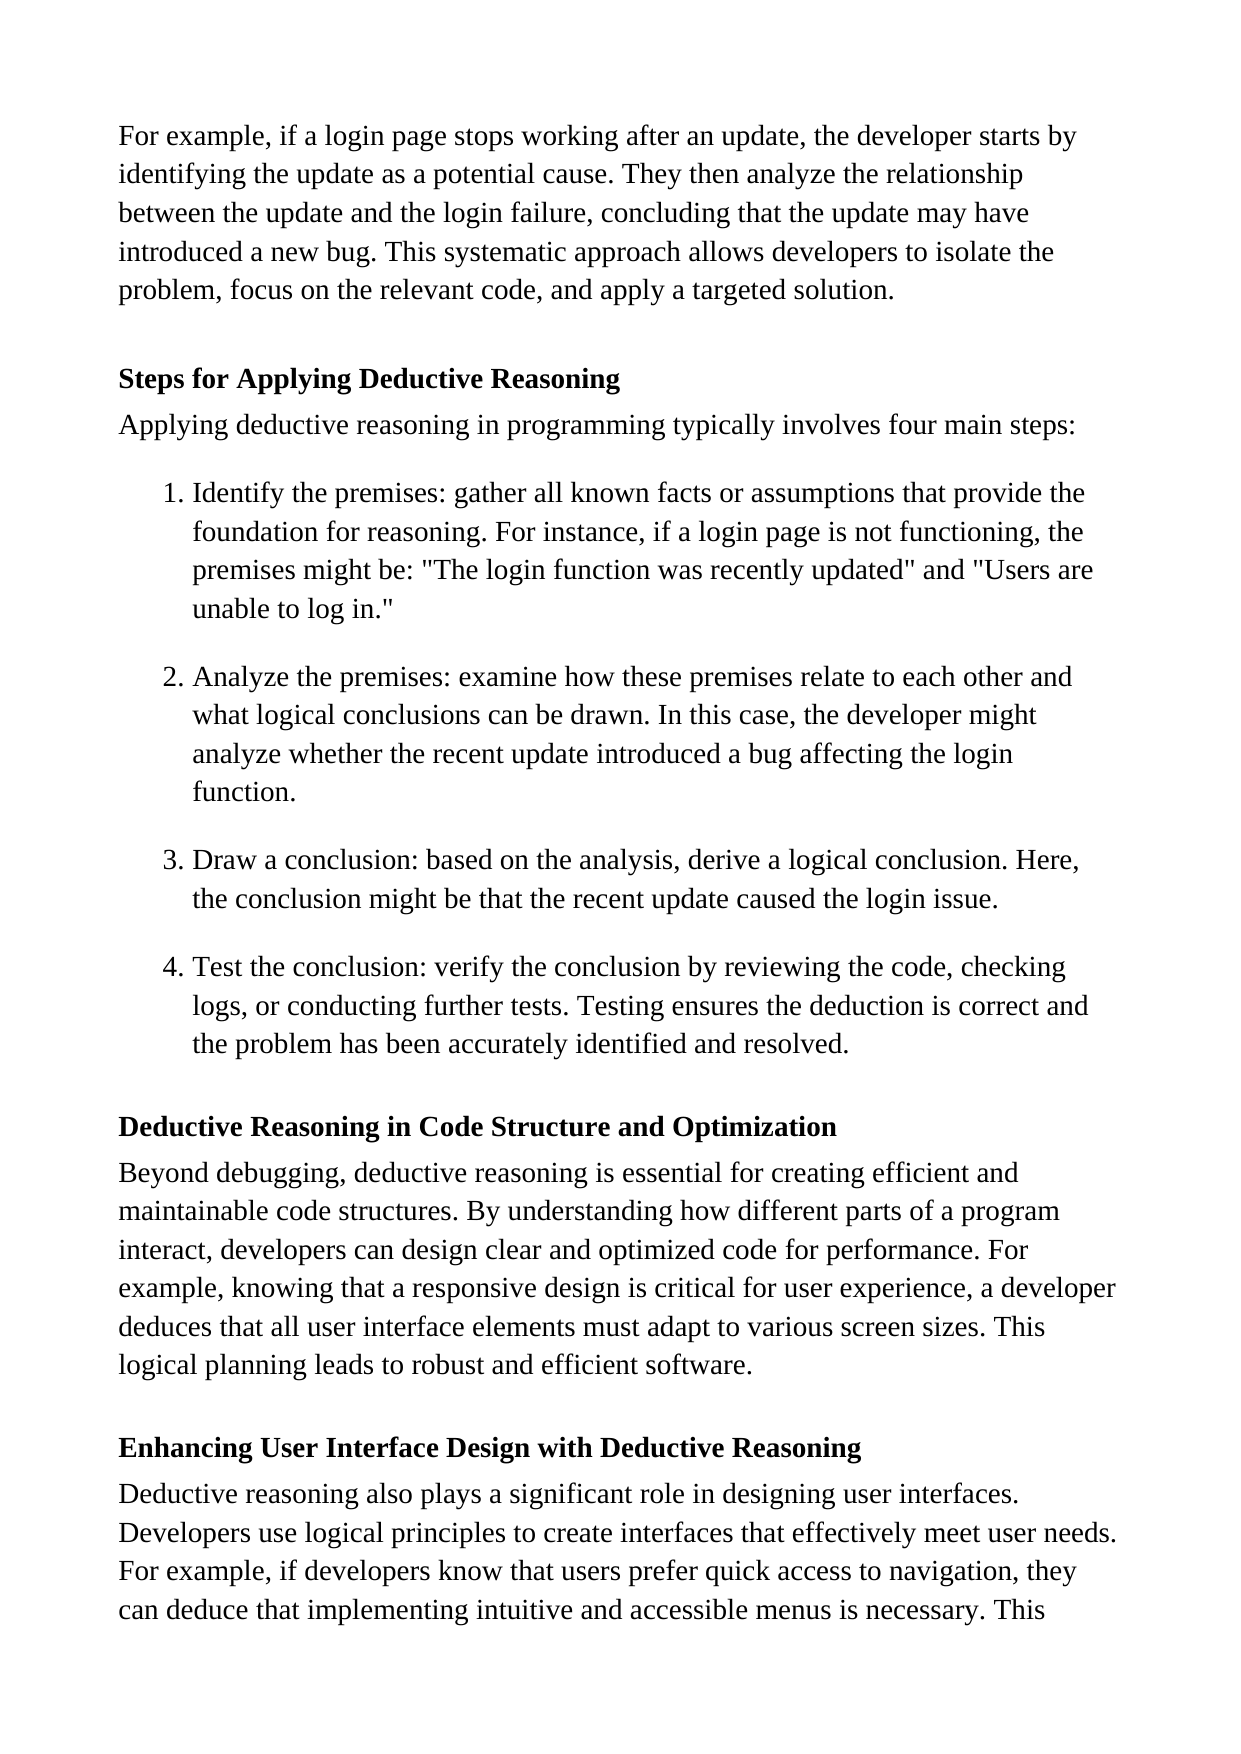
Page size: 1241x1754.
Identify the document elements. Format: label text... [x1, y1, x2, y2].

text Applying deductive reasoning in programming typically involves four main steps: [118, 407, 1122, 441]
subtitle Enhancing User Interface Design with Deductive Reasoning [118, 1430, 1122, 1464]
list Test the conclusion: verify the conclusion by reviewing the code, checking logs, or conducting further tests. Testing ensures the deduction is correct and the problem has been accurately identified and resolved. [162, 949, 1122, 1060]
list Analyze the premises: examine how these premises relate to each other and what logical conclusions can be drawn. In this case, the developer might analyze whether the recent update introduced a bug affecting the login function. [162, 659, 1122, 808]
text Deductive reasoning also plays a significant role in designing user interfaces. Developers use logical principles to create interfaces that effectively meet user needs. For example, if developers know that users prefer quick access to navigation, they can deduce that implementing intuitive and accessible menus is necessary. This [118, 1476, 1122, 1625]
subtitle Steps for Applying Deductive Reasoning [118, 361, 1122, 395]
text For example, if a login page stops working after an update, the developer starts by identifying the update as a potential cause. They then analyze the relationship between the update and the login failure, concluding that the update may have introduced a new bug. This systematic approach allows developers to isolate the problem, focus on the relevant code, and apply a targeted solution. [118, 118, 1122, 306]
list Identify the premises: gather all known facts or assumptions that provide the foundation for reasoning. For instance, if a login page is not functioning, the premises might be: "The login function was recently updated" and "Users are unable to log in." [162, 475, 1122, 624]
list Draw a conclusion: based on the analysis, derive a logical conclusion. Here, the conclusion might be that the recent update caused the login issue. [162, 842, 1122, 914]
text Beyond debugging, deductive reasoning is essential for creating efficient and maintainable code structures. By understanding how different parts of a program interact, developers can design clear and optimized code for performance. For example, knowing that a responsive design is critical for user experience, a developer deduces that all user interface elements must adapt to various screen sizes. This logical planning leads to robust and efficient software. [118, 1155, 1122, 1381]
subtitle Deductive Reasoning in Code Structure and Optimization [118, 1109, 1122, 1142]
